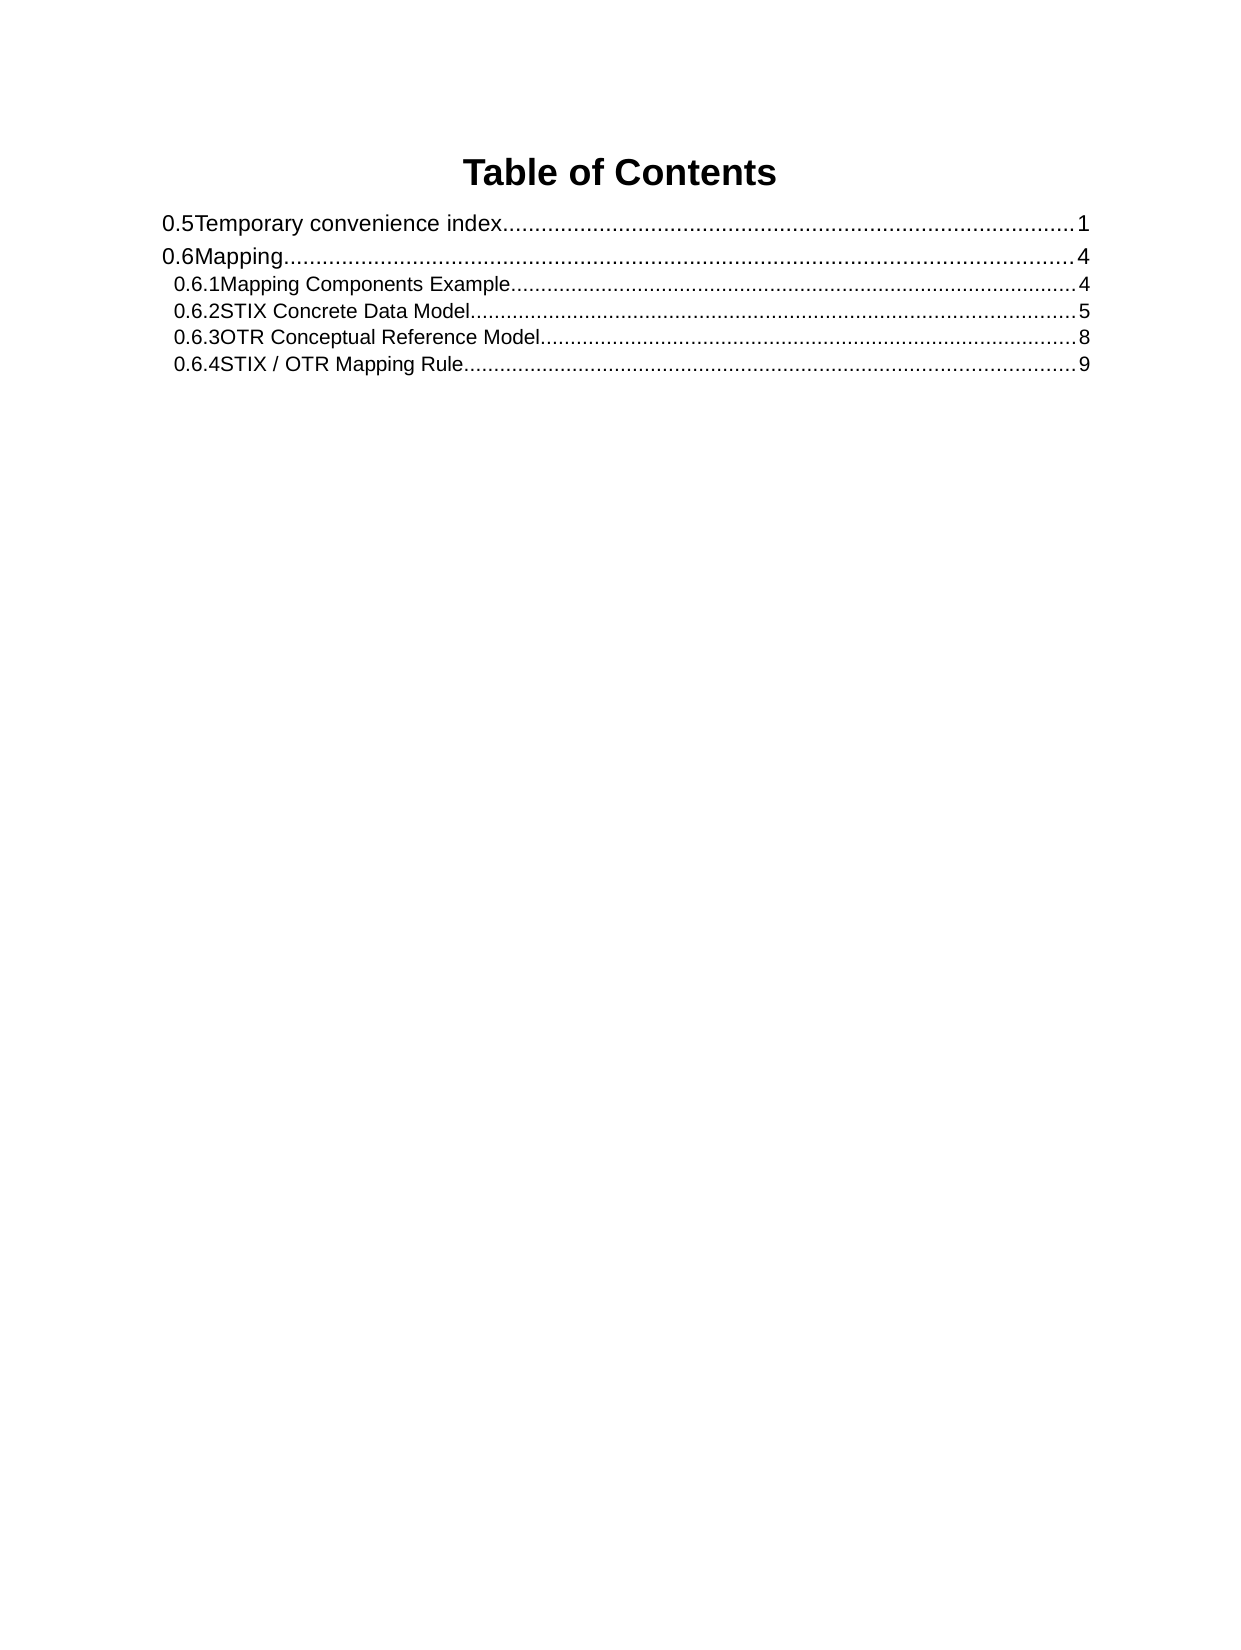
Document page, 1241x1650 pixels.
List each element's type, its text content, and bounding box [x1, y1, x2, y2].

text 0.6.4STIX / OTR Mapping Rule 9 [173, 352, 1090, 376]
text 0.6.2STIX Concrete Data Model 5 [173, 299, 1090, 323]
text 0.6Mapping 4 [162, 242, 1090, 269]
text 0.5Temporary convenience index 1 [162, 210, 1090, 237]
text 0.6.1Mapping Components Example 4 [173, 272, 1090, 296]
text 0.6.3OTR Conceptual Reference Model 8 [173, 325, 1090, 349]
subtitle Table of Contents [150, 150, 1090, 193]
